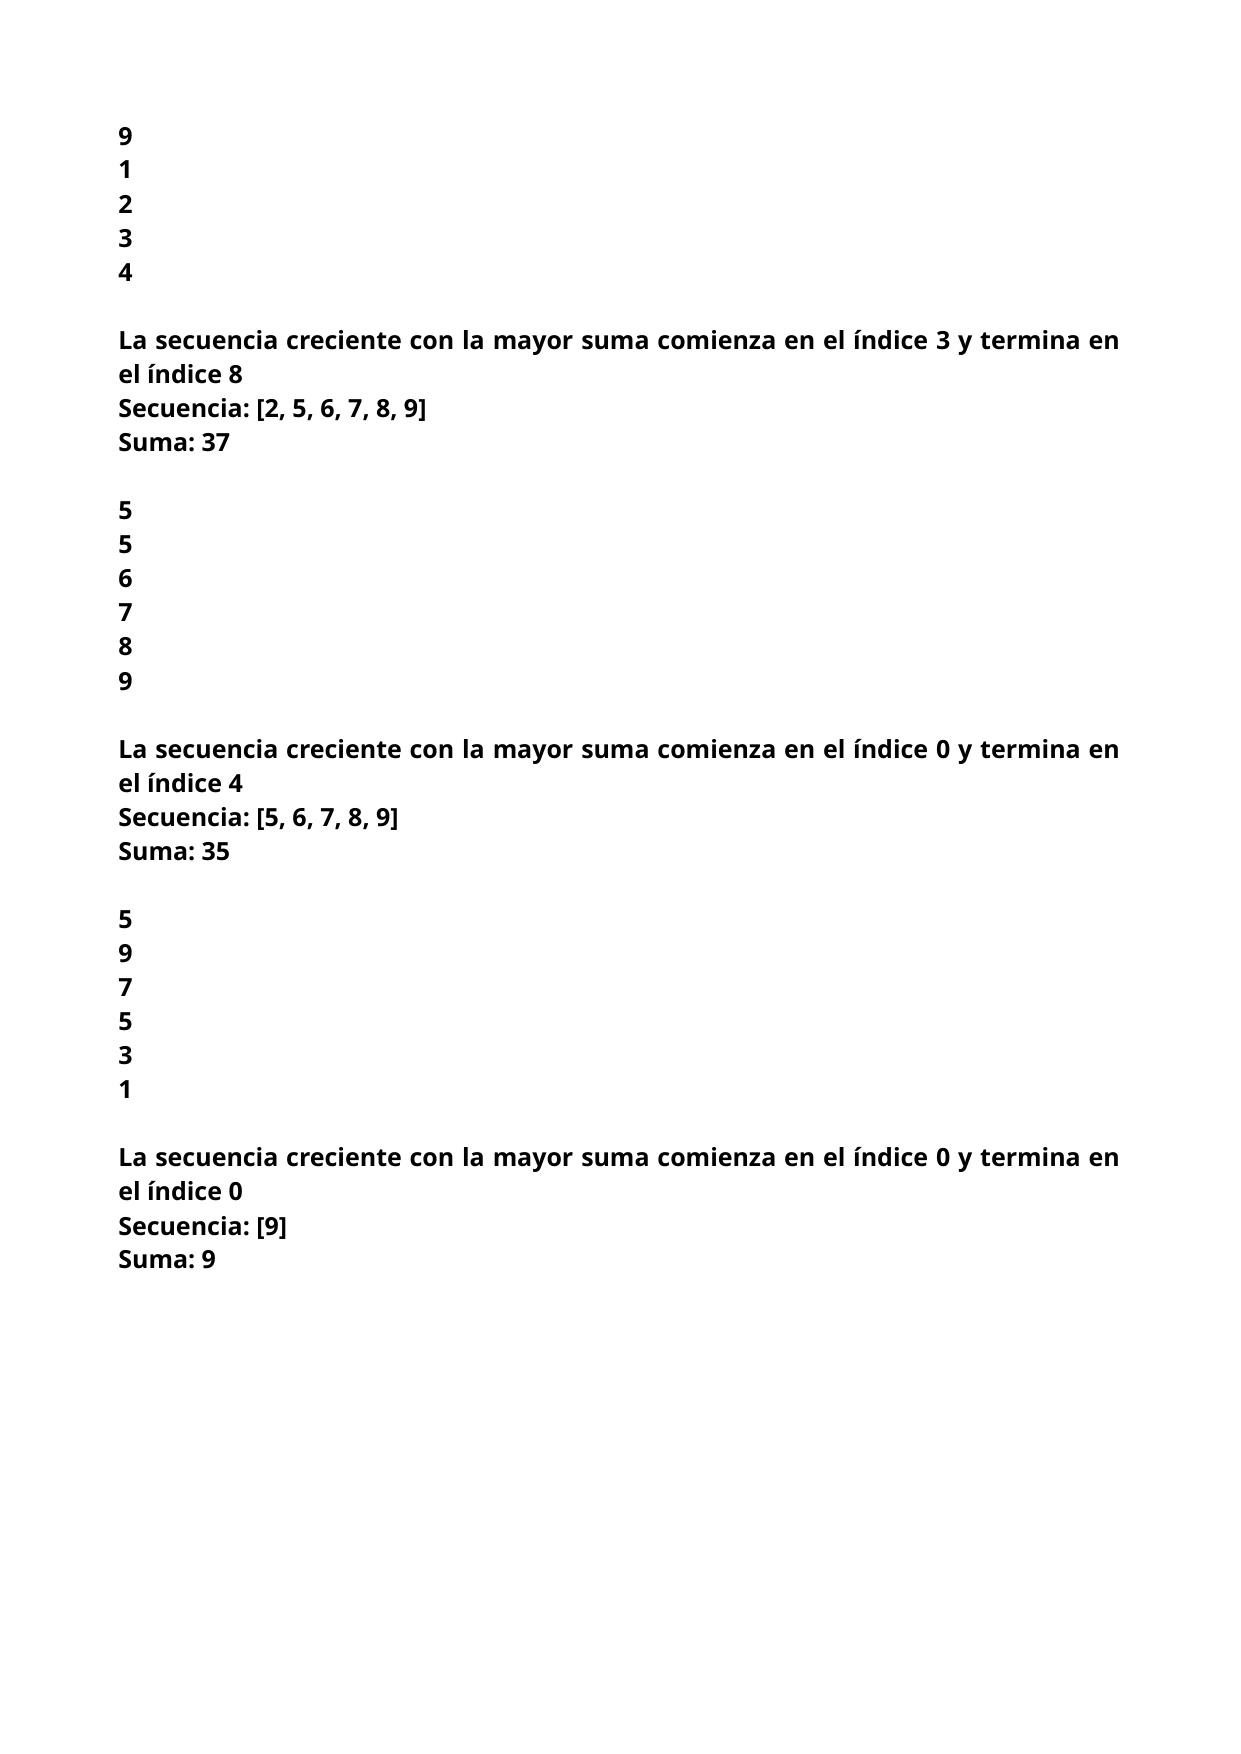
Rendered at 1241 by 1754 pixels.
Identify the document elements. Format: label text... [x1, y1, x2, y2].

text 5 [118, 493, 1122, 527]
text La secuencia creciente con la mayor suma comienza en el índice 0 y termina en el índice 4 [118, 731, 1122, 799]
text 4 [118, 254, 1122, 288]
text 1 [118, 1072, 1122, 1106]
text Secuencia: [2, 5, 6, 7, 8, 9] [118, 391, 1122, 425]
text 5 [118, 902, 1122, 936]
text 9 [118, 118, 1122, 152]
text 9 [118, 663, 1122, 697]
text Suma: 37 [118, 425, 1122, 459]
text 7 [118, 595, 1122, 629]
text 8 [118, 629, 1122, 663]
text Suma: 9 [118, 1242, 1122, 1276]
text 3 [118, 1038, 1122, 1072]
text 6 [118, 561, 1122, 595]
text La secuencia creciente con la mayor suma comienza en el índice 0 y termina en el índice 0 [118, 1140, 1122, 1208]
text Secuencia: [5, 6, 7, 8, 9] [118, 799, 1122, 833]
text 7 [118, 970, 1122, 1004]
text Secuencia: [9] [118, 1208, 1122, 1242]
text 5 [118, 527, 1122, 561]
text La secuencia creciente con la mayor suma comienza en el índice 3 y termina en el índice 8 [118, 322, 1122, 391]
text Suma: 35 [118, 833, 1122, 867]
text 1 [118, 152, 1122, 186]
text 3 [118, 220, 1122, 254]
text 2 [118, 186, 1122, 220]
text 9 [118, 936, 1122, 970]
text 5 [118, 1004, 1122, 1038]
